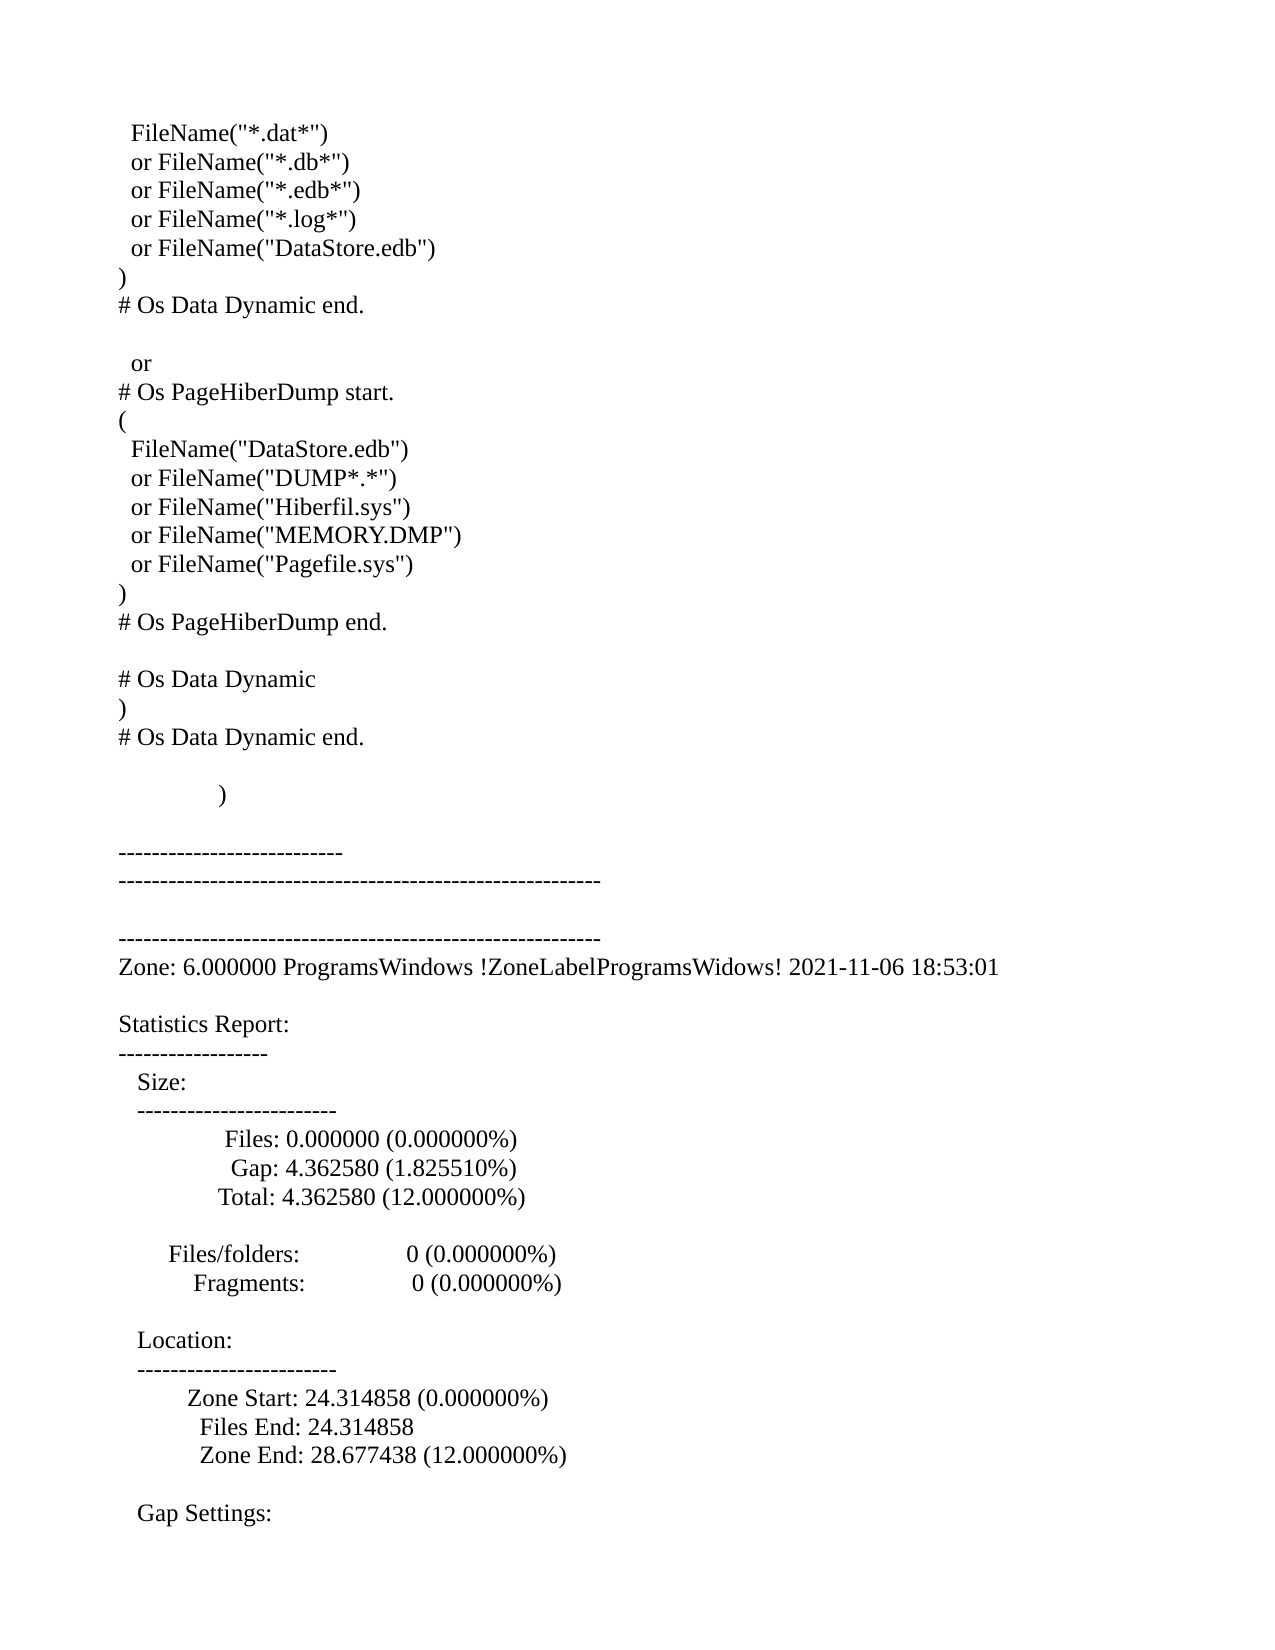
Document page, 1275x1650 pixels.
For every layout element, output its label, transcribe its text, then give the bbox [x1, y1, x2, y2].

text ------------------------ [118, 1096, 1157, 1124]
text # Os PageHiberDump start. [118, 377, 1157, 406]
text or FileName("DUMP*.*") [118, 463, 1157, 492]
text # Os Data Dynamic end. [118, 722, 1157, 751]
text --------------------------- [118, 837, 1157, 866]
text or FileName("Pagefile.sys") [118, 549, 1157, 578]
text ---------------------------------------------------------- [118, 866, 1157, 894]
text ------------------------ [118, 1354, 1157, 1383]
text Total: 4.362580 (12.000000%) [118, 1182, 1157, 1211]
text Location: [118, 1326, 1157, 1354]
text ( [118, 406, 1157, 434]
text ) [118, 578, 1157, 607]
text Statistics Report: [118, 1009, 1157, 1038]
text Files/folders: 0 (0.000000%) [118, 1239, 1157, 1268]
text or FileName("*.log*") [118, 204, 1157, 233]
text Fragments: 0 (0.000000%) [118, 1268, 1157, 1297]
text or FileName("*.db*") [118, 147, 1157, 176]
text or FileName("MEMORY.DMP") [118, 521, 1157, 549]
text # Os Data Dynamic [118, 664, 1157, 693]
text or FileName("DataStore.edb") [118, 233, 1157, 262]
text FileName("DataStore.edb") [118, 434, 1157, 463]
text or [118, 348, 1157, 377]
text Gap Settings: [118, 1498, 1157, 1527]
text Gap: 4.362580 (1.825510%) [118, 1153, 1157, 1182]
text ) [118, 779, 1157, 808]
text ) [118, 693, 1157, 722]
text Zone Start: 24.314858 (0.000000%) [118, 1383, 1157, 1412]
text ------------------ [118, 1038, 1157, 1067]
text ---------------------------------------------------------- [118, 923, 1157, 952]
text ) [118, 262, 1157, 291]
text Files End: 24.314858 [118, 1412, 1157, 1441]
text Files: 0.000000 (0.000000%) [118, 1124, 1157, 1153]
text or FileName("Hiberfil.sys") [118, 492, 1157, 521]
text # Os Data Dynamic end. [118, 291, 1157, 319]
text Size: [118, 1067, 1157, 1096]
text Zone End: 28.677438 (12.000000%) [118, 1441, 1157, 1469]
text Zone: 6.000000 ProgramsWindows !ZoneLabelProgramsWidows! 2021-11-06 18:53:01 [118, 952, 1157, 981]
text # Os PageHiberDump end. [118, 607, 1157, 636]
text FileName("*.dat*") [118, 118, 1157, 147]
text or FileName("*.edb*") [118, 176, 1157, 204]
